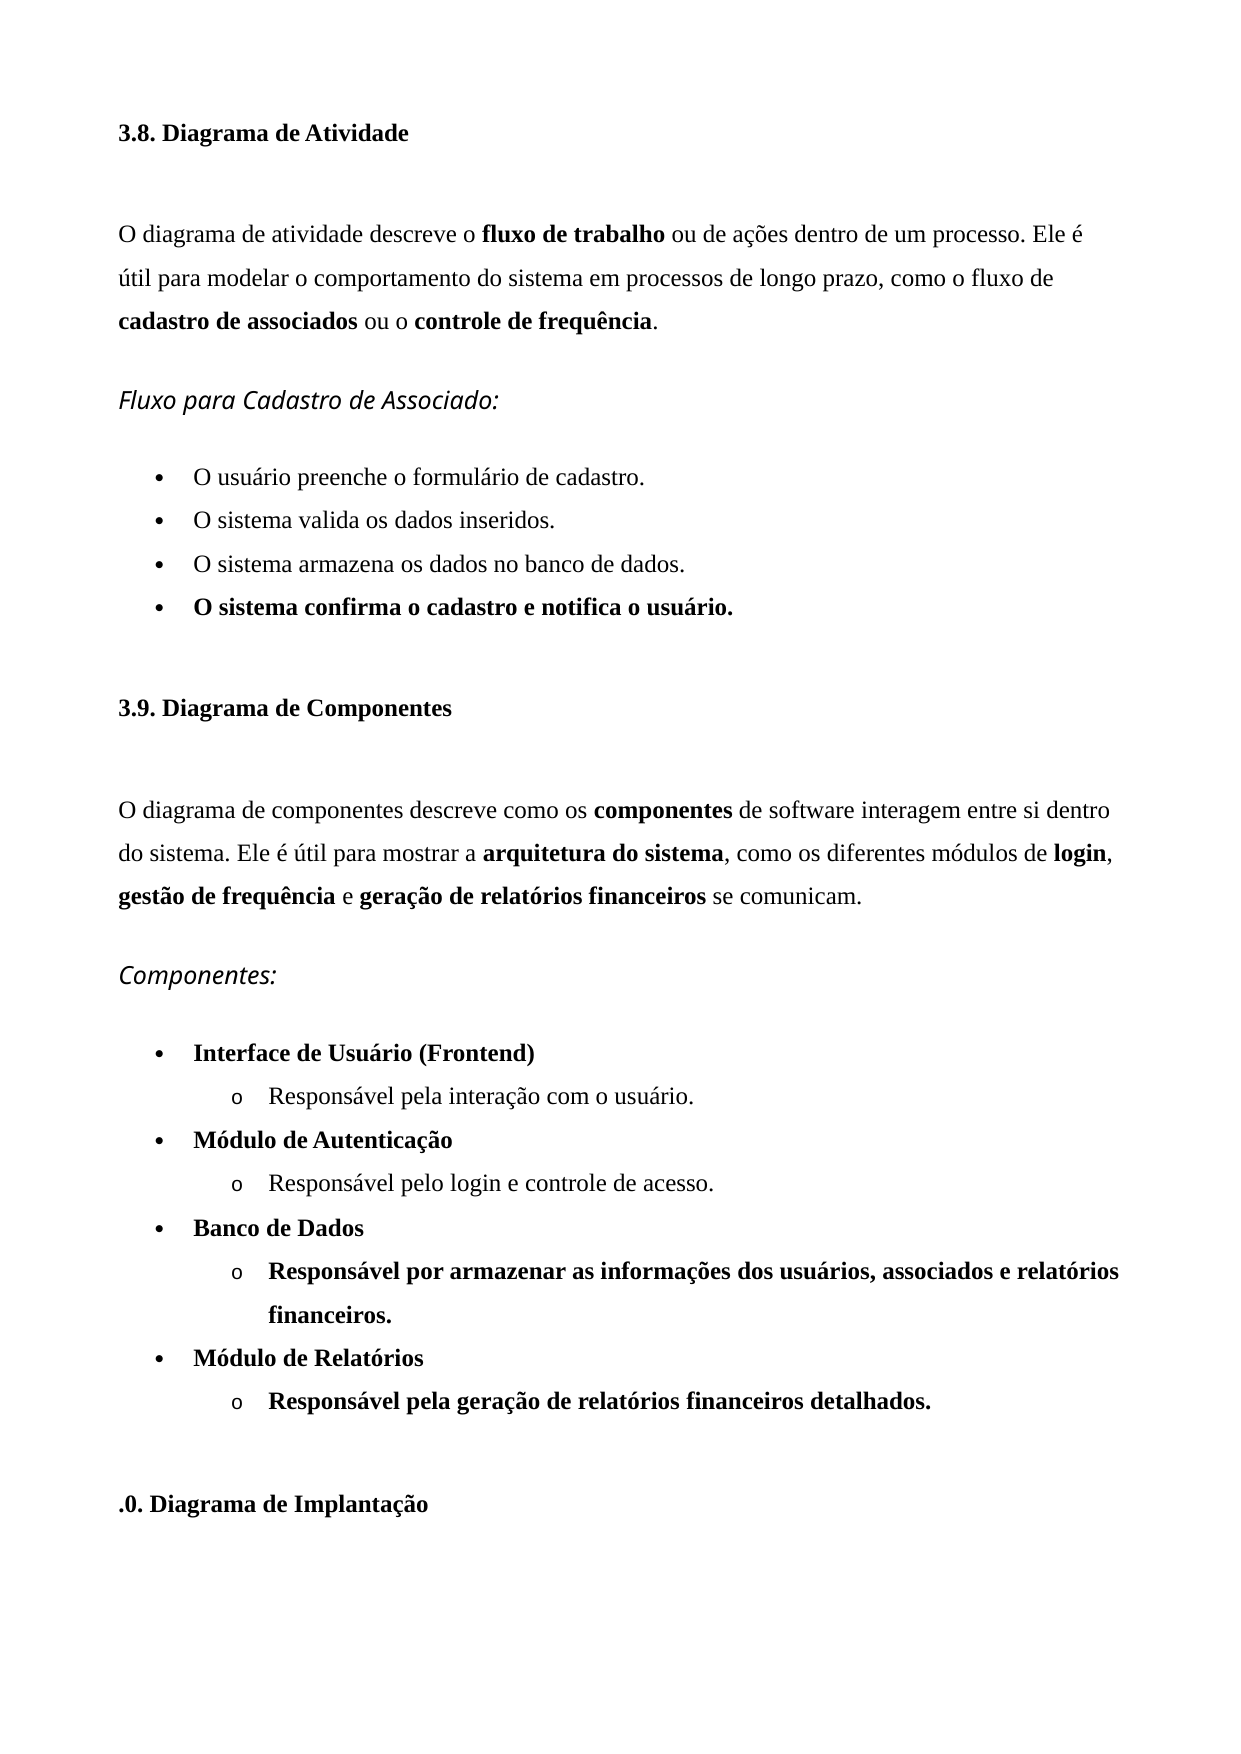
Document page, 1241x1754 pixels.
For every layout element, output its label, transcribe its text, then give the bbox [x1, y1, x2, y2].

list Responsável por armazenar as informações dos usuários, associados e relatórios financeiros. [231, 1256, 1122, 1328]
text O diagrama de atividade descreve o fluxo de trabalho ou de ações dentro de um processo. Ele é útil para modelar o comportamento do sistema em processos de longo prazo, como o fluxo de cadastro de associados ou o controle de frequência. [118, 219, 1122, 334]
list Banco de Dados [156, 1213, 1122, 1241]
list Módulo de Relatórios [156, 1343, 1122, 1372]
list Módulo de Autenticação [156, 1125, 1122, 1154]
list Responsável pela geração de relatórios financeiros detalhados. [231, 1386, 1122, 1416]
list O sistema valida os dados inseridos. [156, 506, 1122, 534]
list O sistema confirma o cadastro e notifica o usuário. [156, 592, 1122, 621]
list O sistema armazena os dados no banco de dados. [156, 549, 1122, 577]
subtitle 3.8. Diagrama de Atividade [118, 118, 1122, 147]
subtitle 3.9. Diagrama de Componentes [118, 693, 1122, 722]
list Responsável pelo login e controle de acesso. [231, 1168, 1122, 1198]
text O diagrama de componentes descreve como os componentes de software interagem entre si dentro do sistema. Ele é útil para mostrar a arquitetura do sistema, como os diferentes módulos de login, gestão de frequência e geração de relatórios financeiros se comunicam. [118, 795, 1122, 910]
subtitle Componentes: [118, 957, 1122, 992]
subtitle Fluxo para Cadastro de Associado: [118, 382, 1122, 416]
list Responsável pela interação com o usuário. [231, 1081, 1122, 1110]
list O usuário preenche o formulário de cadastro. [156, 462, 1122, 491]
text .0. Diagrama de Implantação [118, 1489, 1122, 1517]
list Interface de Usuário (Frontend) [156, 1038, 1122, 1066]
